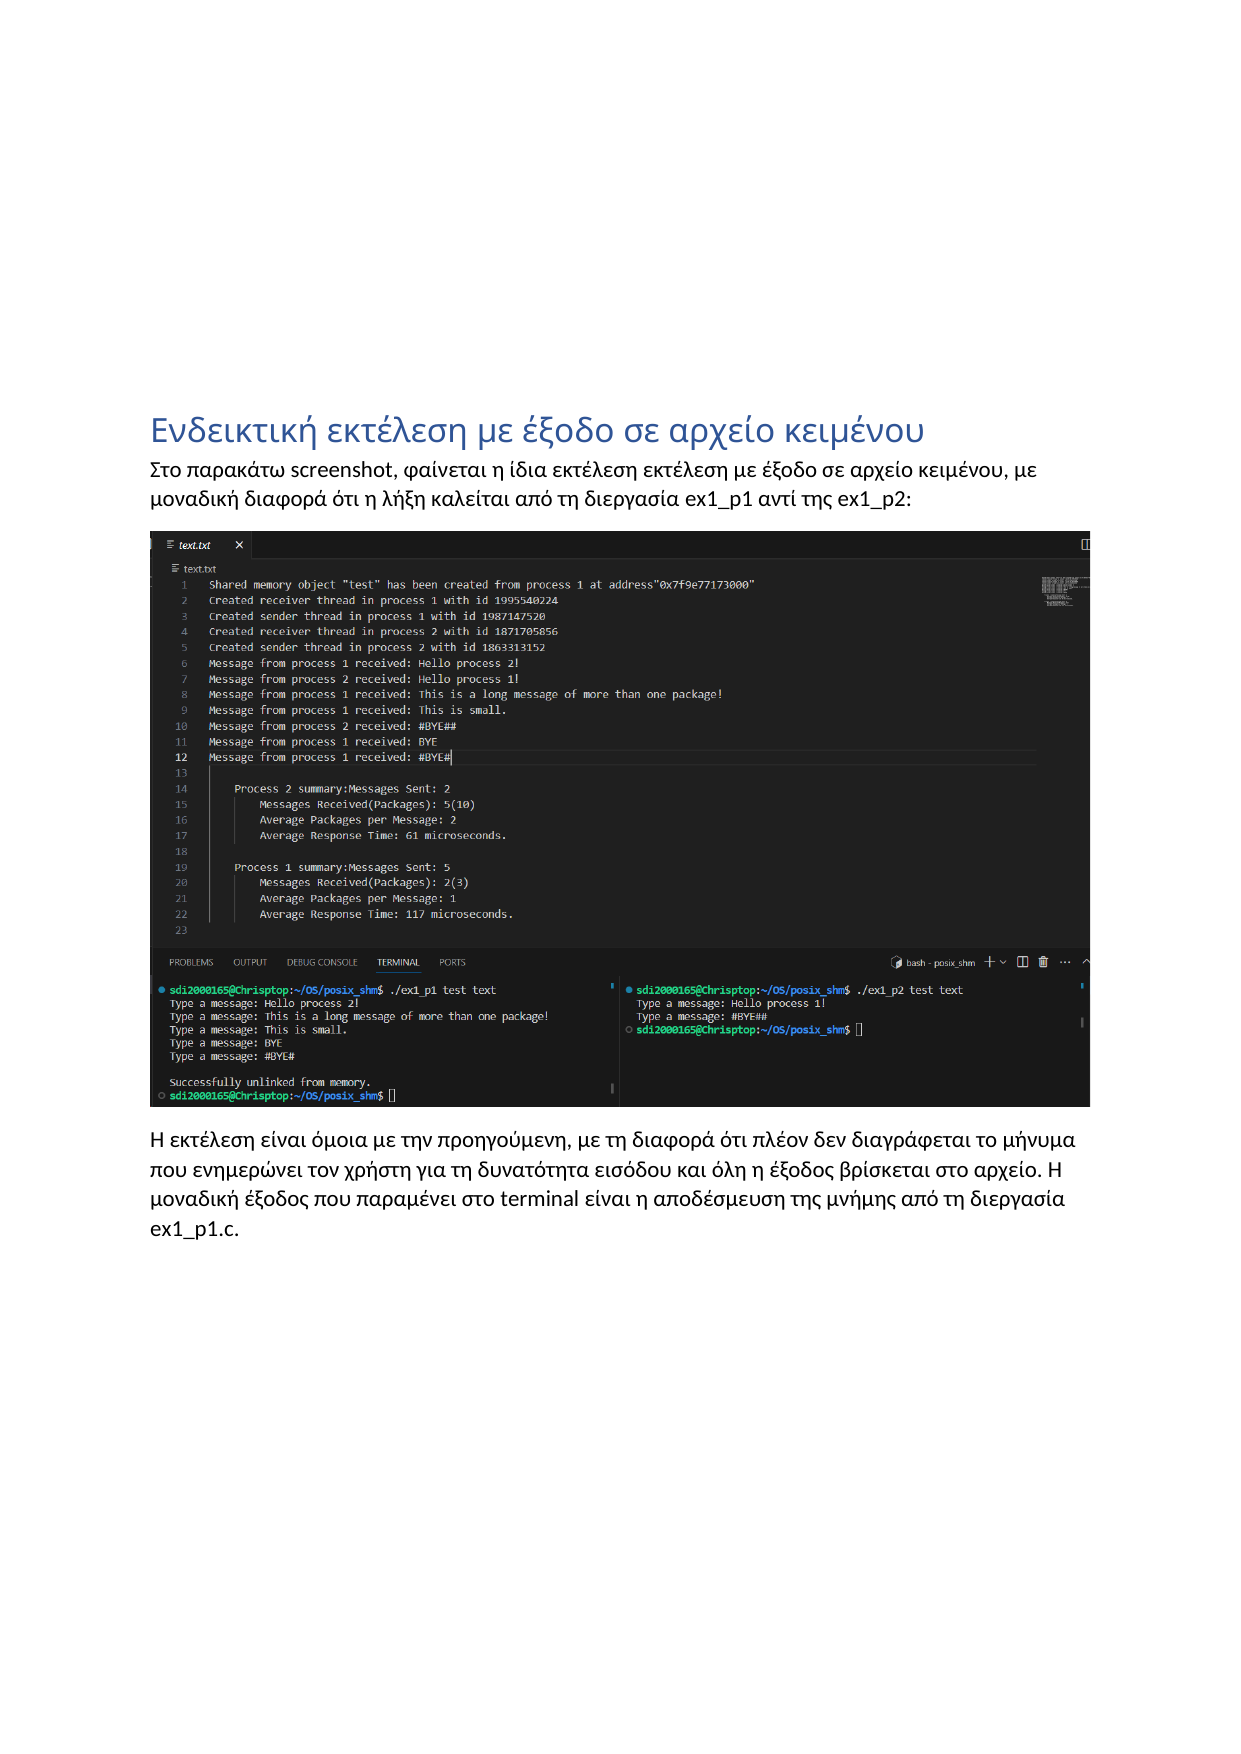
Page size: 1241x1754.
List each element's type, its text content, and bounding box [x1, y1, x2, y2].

text Στο παρακάτω screenshot, φαίνεται η ίδια εκτέλεση εκτέλεση με έξοδο σε αρχείο κειμένου, με μοναδική διαφορά ότι η λήξη καλείται από τη διεργασία ex1_p1 αντί της ex1_p2: [150, 455, 1090, 513]
text Η εκτέλεση είναι όμοια με την προηγούμενη, με τη διαφορά ότι πλέον δεν διαγράφεται το μήνυμα που ενημερώνει τον χρήστη για τη δυνατότητα εισόδου και όλη η έξοδος βρίσκεται στο αρχείο. Η μοναδική έξοδος που παραμένει στο terminal είναι η αποδέσμευση της μνήμης από τη διεργασία ex1_p1.c. [150, 1125, 1090, 1242]
subtitle Ενδεικτική εκτέλεση με έξοδο σε αρχείο κειμένου [150, 407, 1090, 452]
